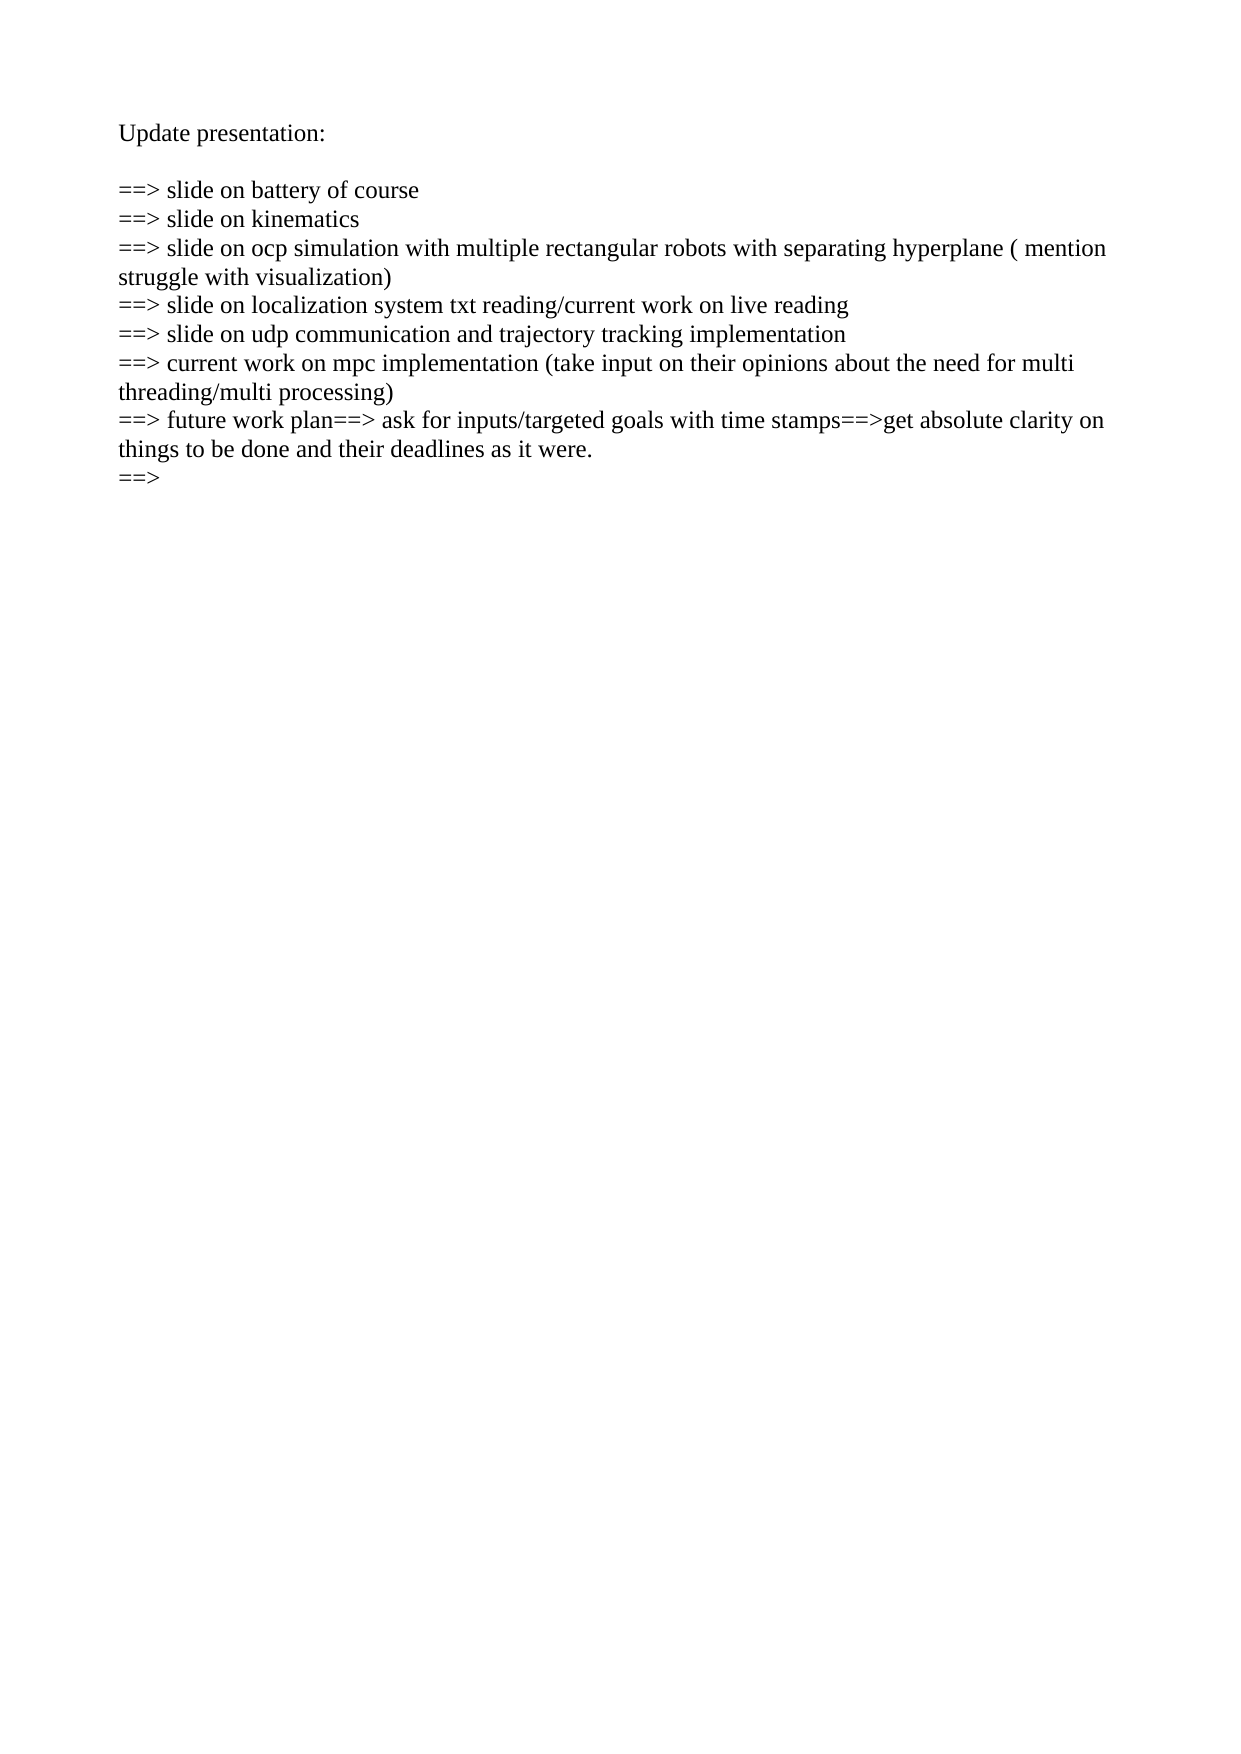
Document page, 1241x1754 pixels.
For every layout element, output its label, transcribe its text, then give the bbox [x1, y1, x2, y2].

text ==> slide on battery of course [118, 176, 1122, 204]
text ==> slide on kinematics [118, 204, 1122, 233]
text ==> slide on udp communication and trajectory tracking implementation [118, 319, 1122, 348]
text ==> future work plan==> ask for inputs/targeted goals with time stamps==>get absolute clarity on things to be done and their deadlines as it were. [118, 406, 1122, 463]
text ==> current work on mpc implementation (take input on their opinions about the need for multi threading/multi processing) [118, 348, 1122, 406]
text Update presentation: [118, 118, 1122, 147]
text ==> slide on localization system txt reading/current work on live reading [118, 291, 1122, 319]
text ==> [118, 463, 1122, 492]
text ==> slide on ocp simulation with multiple rectangular robots with separating hyperplane ( mention struggle with visualization) [118, 233, 1122, 291]
